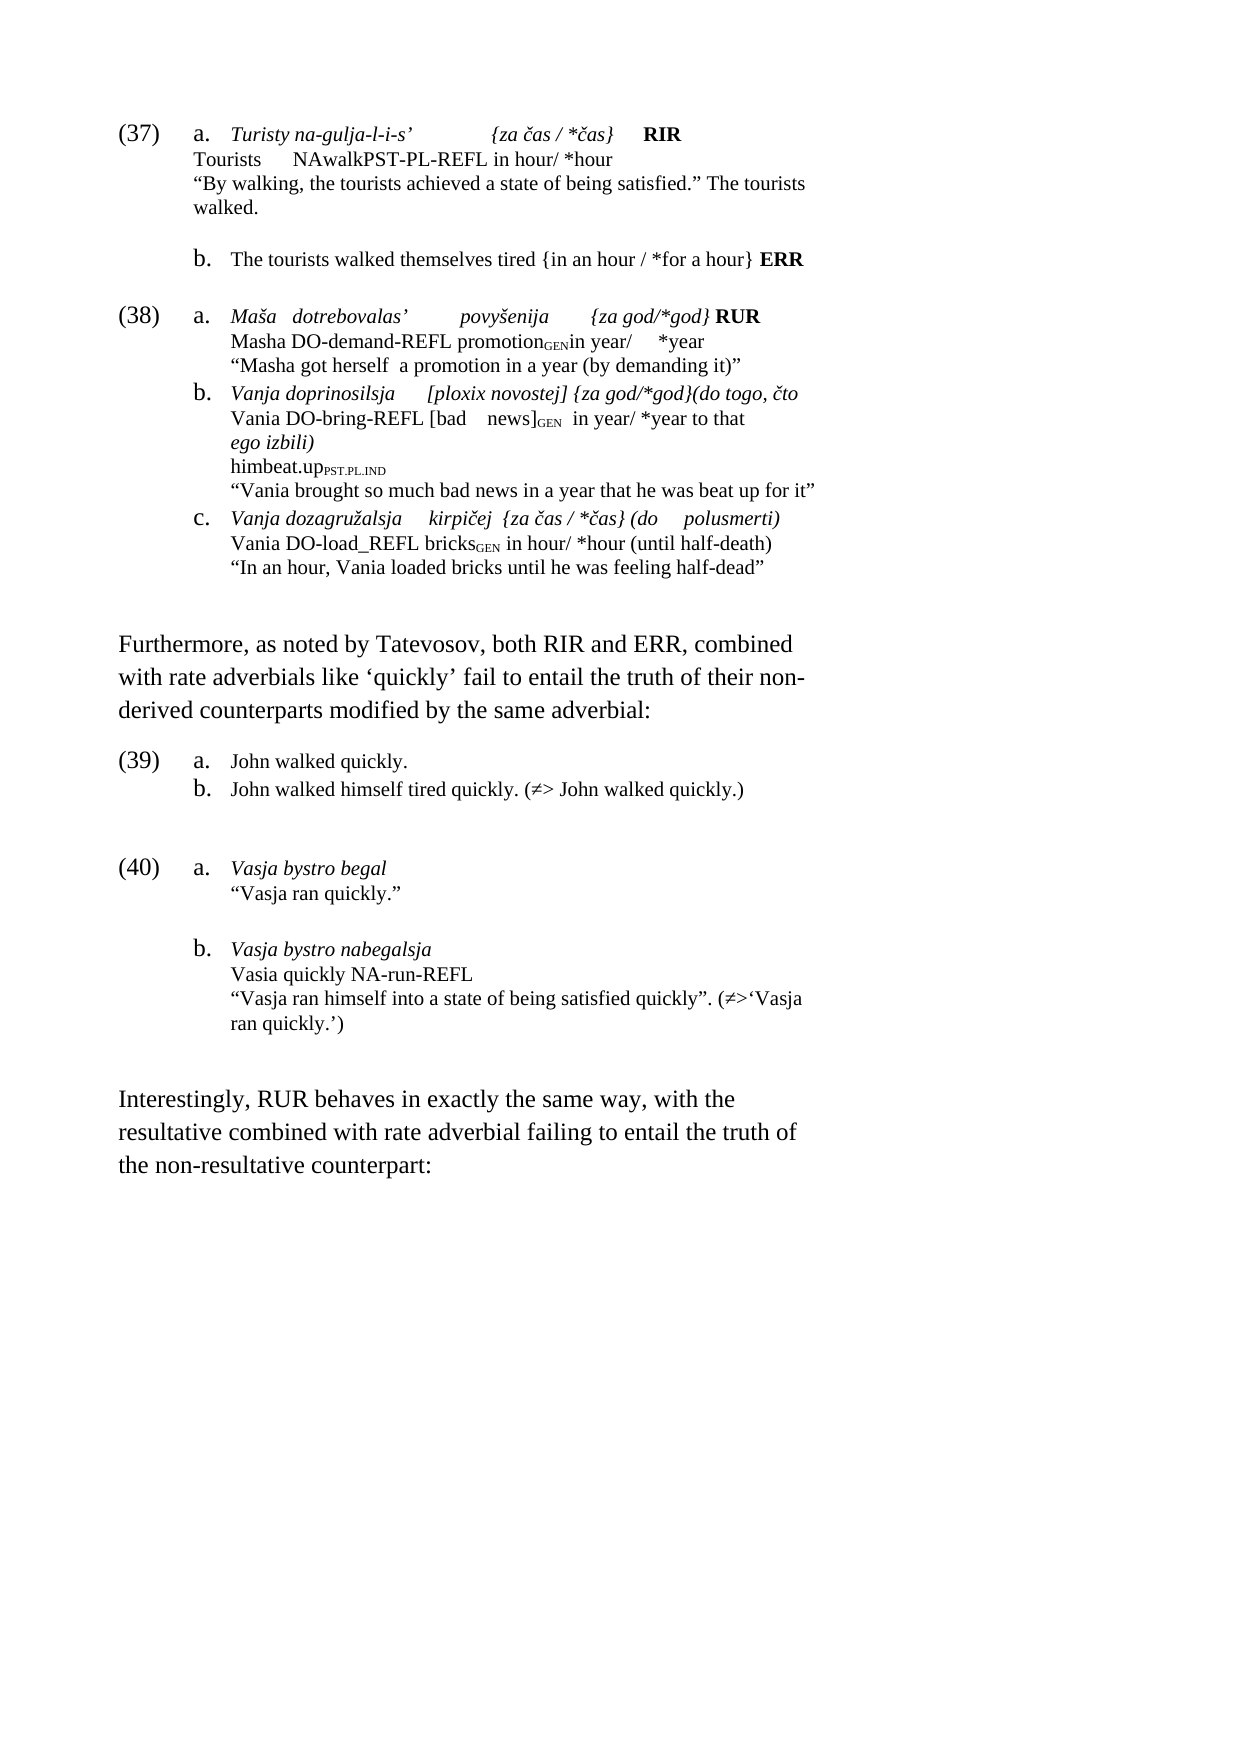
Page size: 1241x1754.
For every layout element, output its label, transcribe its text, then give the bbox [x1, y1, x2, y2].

text Furthermore, as noted by Tatevosov, both RIR and ERR, combined with rate adverbials like ‘quickly’ fail to entail the truth of their non-derived counterparts modified by the same adverbial: [118, 629, 827, 724]
text Masha DO-demand-REFL promotionGENin year/ *year [118, 329, 827, 353]
text himbeat.upPST.PL.IND [118, 454, 827, 478]
text (37) a. Turisty na-gulja-l-i-s’ {za čas / *čas} RIR [118, 118, 827, 147]
text Vania DO-bring-REFL [bad news]GEN in year/ *year to that [118, 406, 827, 430]
text “Masha got herself a promotion in a year (by demanding it)” [118, 353, 827, 377]
text “Vasja ran quickly.” [118, 881, 827, 905]
text b. John walked himself tired quickly. (≠> John walked quickly.) [118, 773, 827, 802]
text “In an hour, Vania loaded bricks until he was feeling half-dead” [118, 555, 827, 579]
text ego izbili) [118, 430, 827, 454]
text Interestingly, RUR behaves in exactly the same way, with the resultative combined with rate adverbial failing to entail the truth of the non-resultative counterpart: [118, 1084, 827, 1179]
text (40) a. Vasja bystro begal [118, 852, 827, 881]
text Tourists NAwalkPST-PL-REFL in hour/ *hour [118, 147, 827, 171]
text (38) a. Maša dotrebovalas’ povyšenija {za god/*god} RUR [118, 301, 827, 329]
text b. Vanja doprinosilsja [ploxix novostej] {za god/*god}(do togo, čto [118, 377, 827, 406]
text Vasia quickly NA-run-REFL [118, 962, 827, 986]
text b. Vasja bystro nabegalsja [118, 933, 827, 962]
text b. The tourists walked themselves tired {in an hour / *for a hour} ERR [118, 243, 827, 272]
text c. Vanja dozagružalsja kirpičej {za čas / *čas} (do polusmerti) [118, 502, 827, 531]
text Vania DO-load_REFL bricksGEN in hour/ *hour (until half-death) [118, 531, 827, 555]
text “Vania brought so much bad news in a year that he was beat up for it” [118, 478, 827, 502]
text “By walking, the tourists achieved a state of being satisfied.” The tourists walked. [118, 171, 827, 219]
text “Vasja ran himself into a state of being satisfied quickly”. (≠>‘Vasja ran quickly.’) [155, 986, 827, 1034]
text (39) a. John walked quickly. [118, 745, 827, 773]
